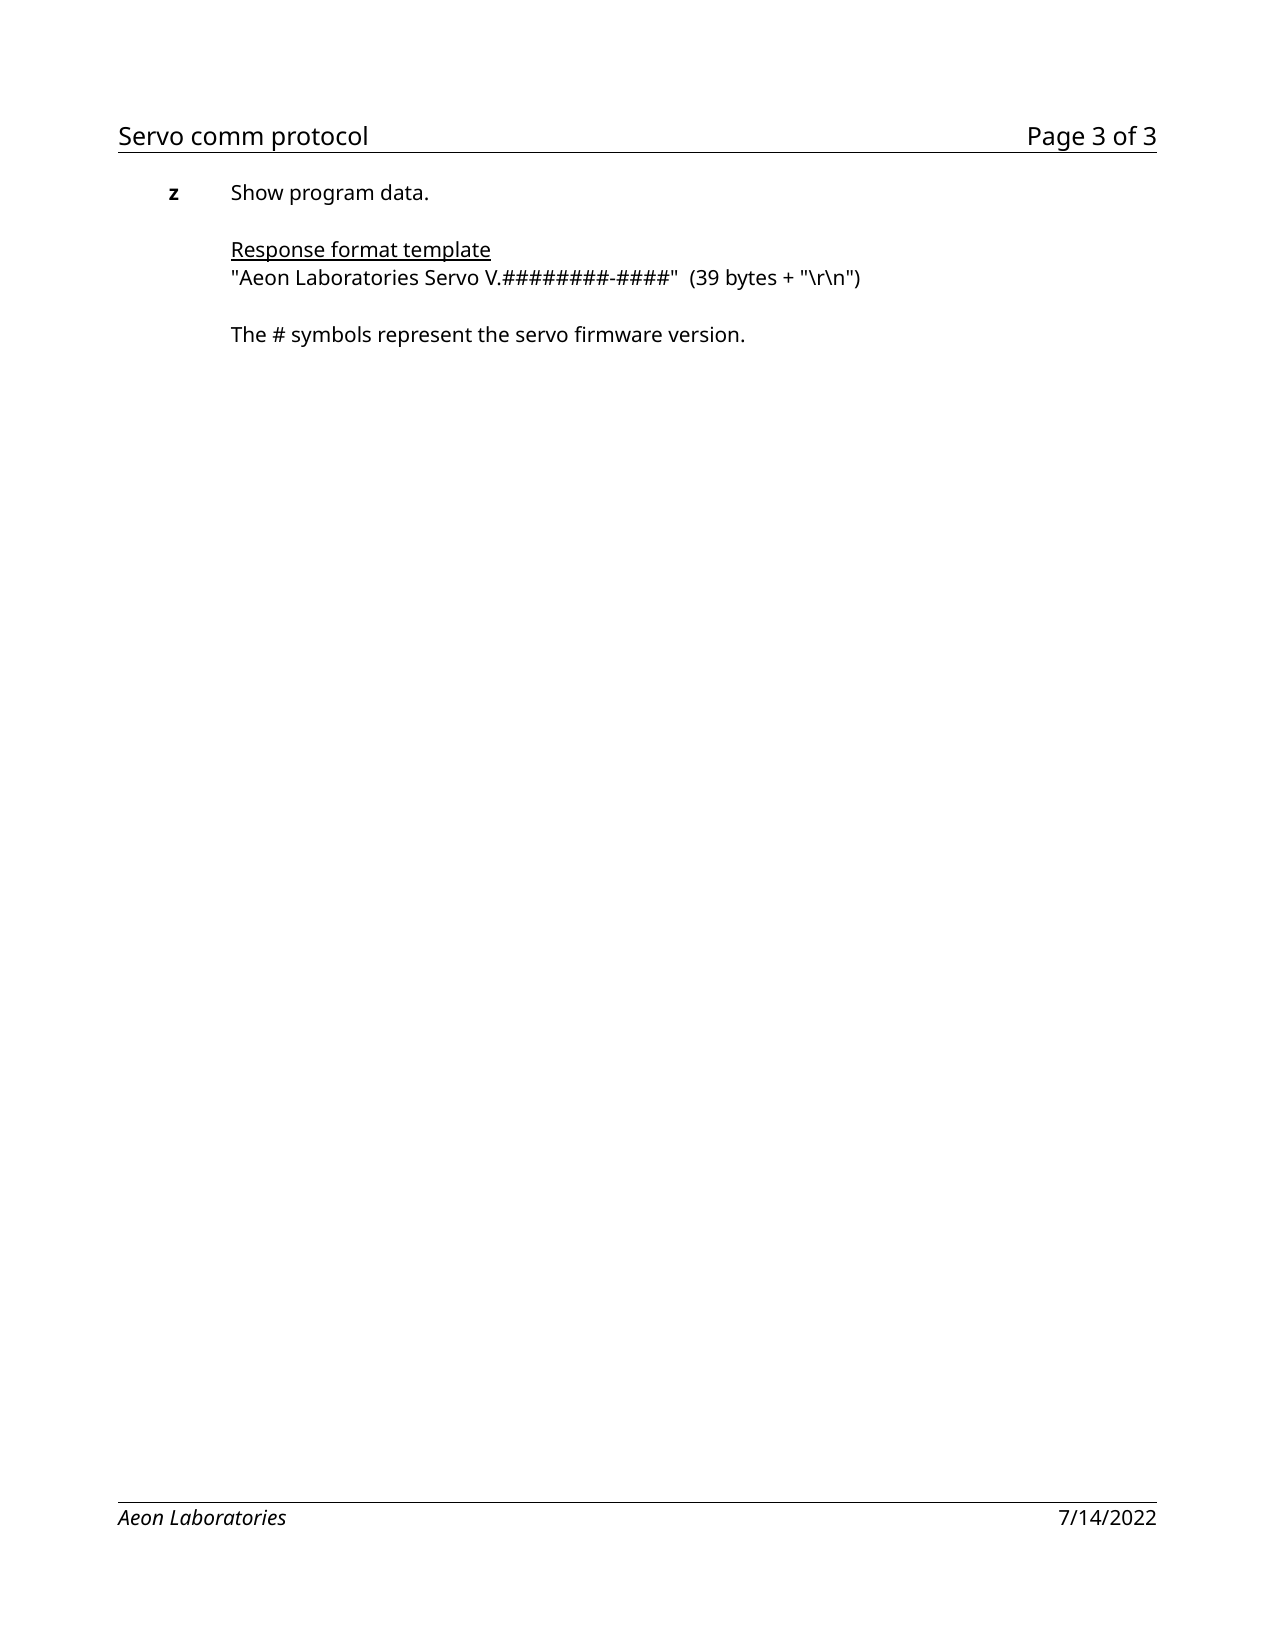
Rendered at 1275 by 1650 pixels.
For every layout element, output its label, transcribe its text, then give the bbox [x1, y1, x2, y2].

text "Aeon Laboratories Servo V.########-####" (39 bytes + "\r\n") [118, 263, 1157, 292]
text z Show program data. [118, 178, 1157, 207]
text The # symbols represent the servo firmware version. [118, 320, 1157, 349]
text Response format template [118, 235, 1157, 263]
